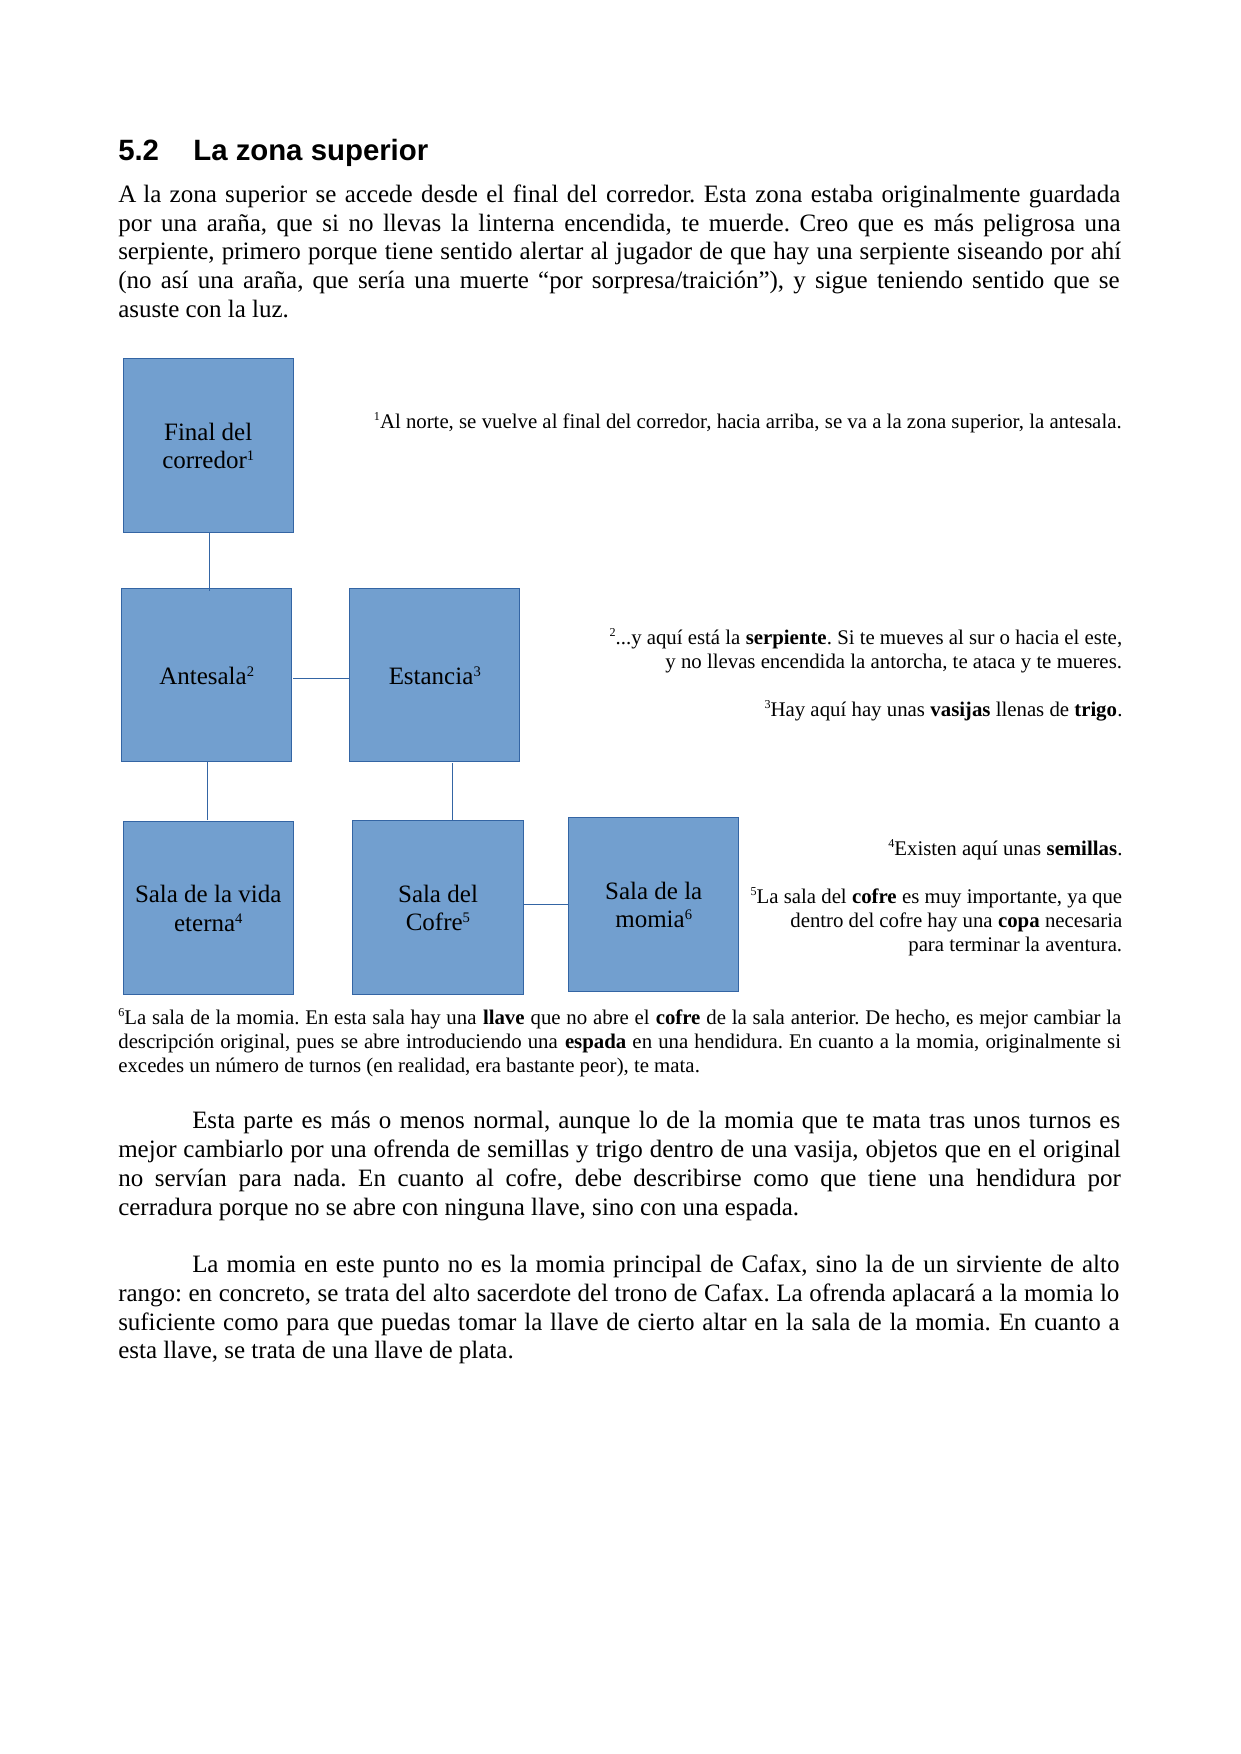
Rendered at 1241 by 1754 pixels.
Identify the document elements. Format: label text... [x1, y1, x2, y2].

text [524, 908, 568, 932]
text [294, 836, 352, 860]
subtitle La zona superior [118, 133, 1122, 166]
text [524, 836, 568, 860]
text dentro del cofre hay una copa necesaria [739, 908, 1122, 932]
text Esta parte es más o menos normal, aunque lo de la momia que te mata tras unos turnos es mejor cambiarlo por una ofrenda de semillas y trigo dentro de una vasija, objetos que en el original no servían para nada. En cuanto al cofre, debe describirse como que tiene una hendidura por cerradura porque no se abre con ninguna llave, sino con una espada. [118, 1106, 1122, 1221]
text [294, 908, 352, 932]
text La momia en este punto no es la momia principal de Cafax, sino la de un sirviente de alto rango: en concreto, se trata del alto sacerdote del trono de Cafax. La ofrenda aplacará a la momia lo suficiente como para que puedas tomar la llave de cierto altar en la sala de la momia. En cuanto a esta llave, se trata de una llave de plata. [118, 1249, 1122, 1364]
text [294, 884, 352, 908]
text para terminar la aventura. [739, 932, 1122, 956]
text [292, 697, 349, 721]
text 5La sala del cofre es muy importante, ya que [739, 884, 1122, 908]
text [292, 625, 349, 649]
text A la zona superior se accede desde el final del corredor. Esta zona estaba originalmente guardada por una araña, que si no llevas la linterna encendida, te muerde. Creo que es más peligrosa una serpiente, primero porque tiene sentido alertar al jugador de que hay una serpiente siseando por ahí (no así una araña, que sería una muerte “por sorpresa/traición”), y sigue teniendo sentido que se asuste con la luz. [118, 179, 1122, 323]
text [294, 932, 352, 956]
text 4Existen aquí unas semillas. [739, 836, 1122, 860]
text 3Hay aquí hay unas vasijas llenas de trigo. [520, 697, 1122, 721]
text 2...y aquí está la serpiente. Si te mueves al sur o hacia el este, [520, 625, 1122, 649]
text 1Al norte, se vuelve al final del corredor, hacia arriba, se va a la zona superior, la antesala. [294, 409, 1122, 433]
text y no llevas encendida la antorcha, te ataca y te mueres. [520, 649, 1122, 673]
text 6La sala de la momia. En esta sala hay una llave que no abre el cofre de la sala anterior. De hecho, es mejor cambiar la descripción original, pues se abre introduciendo una espada en una hendidura. En cuanto a la momia, originalmente si excedes un número de turnos (en realidad, era bastante peor), te mata. [118, 1004, 1122, 1077]
text [524, 932, 568, 956]
text [292, 649, 349, 673]
text [524, 884, 568, 904]
